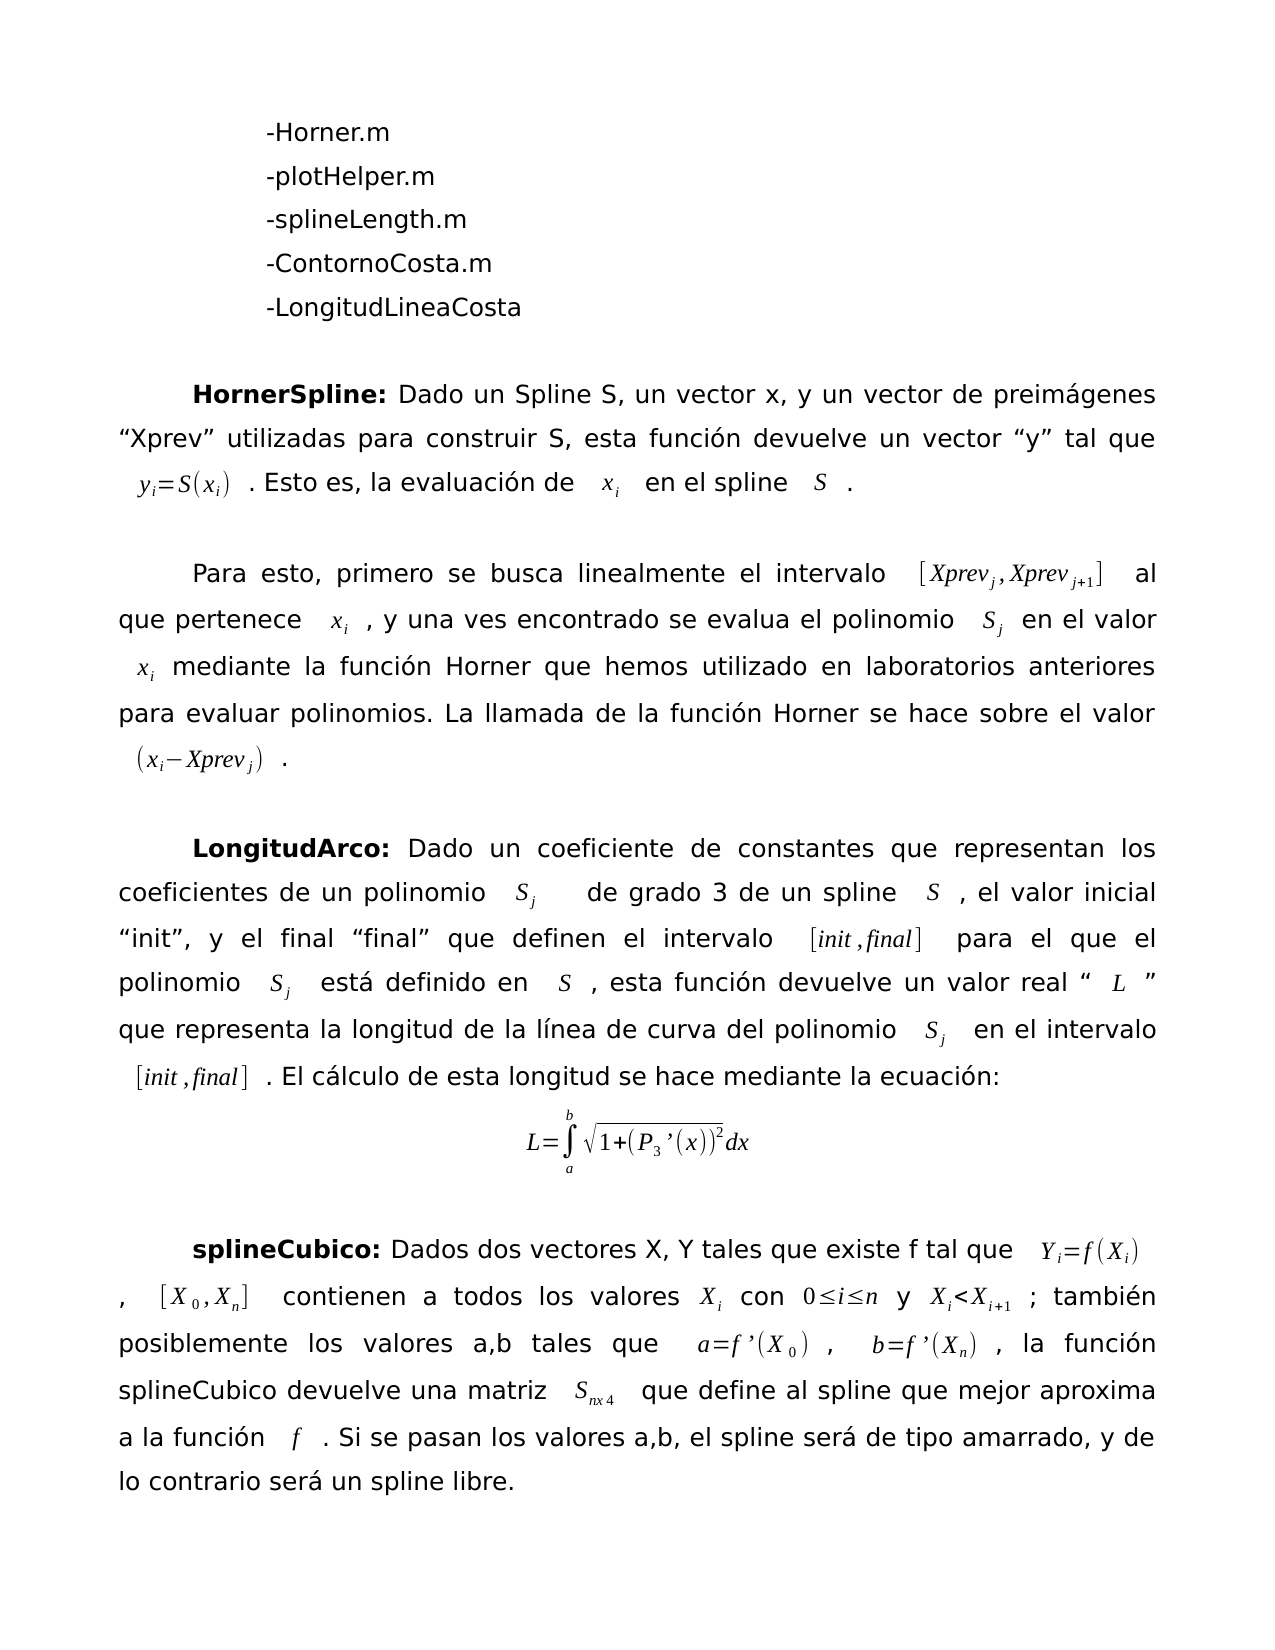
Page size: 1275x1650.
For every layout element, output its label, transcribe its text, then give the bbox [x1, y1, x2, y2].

text -plotHelper.m [118, 162, 1157, 191]
text -ContornoCosta.m [118, 249, 1157, 278]
text Para esto, primero se busca linealmente el intervalo al que pertenece , y una ves encontrado se evalua el polinomio en el valor mediante la función Horner que hemos utilizado en laboratorios anteriores para evaluar polinomios. La llamada de la función Horner se hace sobre el valor . [118, 559, 1157, 776]
text splineCubico: Dados dos vectores X, Y tales que existe f tal que , contienen a todos los valorescony; también posiblemente los valores a,b tales que , , la función splineCubico devuelve una matriz que define al spline que mejor aproxima a la función . Si se pasan los valores a,b, el spline será de tipo amarrado, y de lo contrario será un spline libre. [118, 1235, 1157, 1496]
text -Horner.m [118, 118, 1157, 147]
text -splineLength.m [118, 206, 1157, 235]
text LongitudArco: Dado un coeficiente de constantes que representan los coeficientes de un polinomio de grado 3 de un spline , el valor inicial “init”, y el final “final” que definen el intervalo para el que el polinomio está definido en , esta función devuelve un valor real “” que representa la longitud de la línea de curva del polinomio en el intervalo . El cálculo de esta longitud se hace mediante la ecuación: [118, 834, 1157, 1092]
text -LongitudLineaCosta [118, 293, 1157, 322]
text HornerSpline: Dado un Spline S, un vector x, y un vector de preimágenes “Xprev” utilizadas para construir S, esta función devuelve un vector “y” tal que . Esto es, la evaluación de en el spline . [118, 381, 1157, 501]
